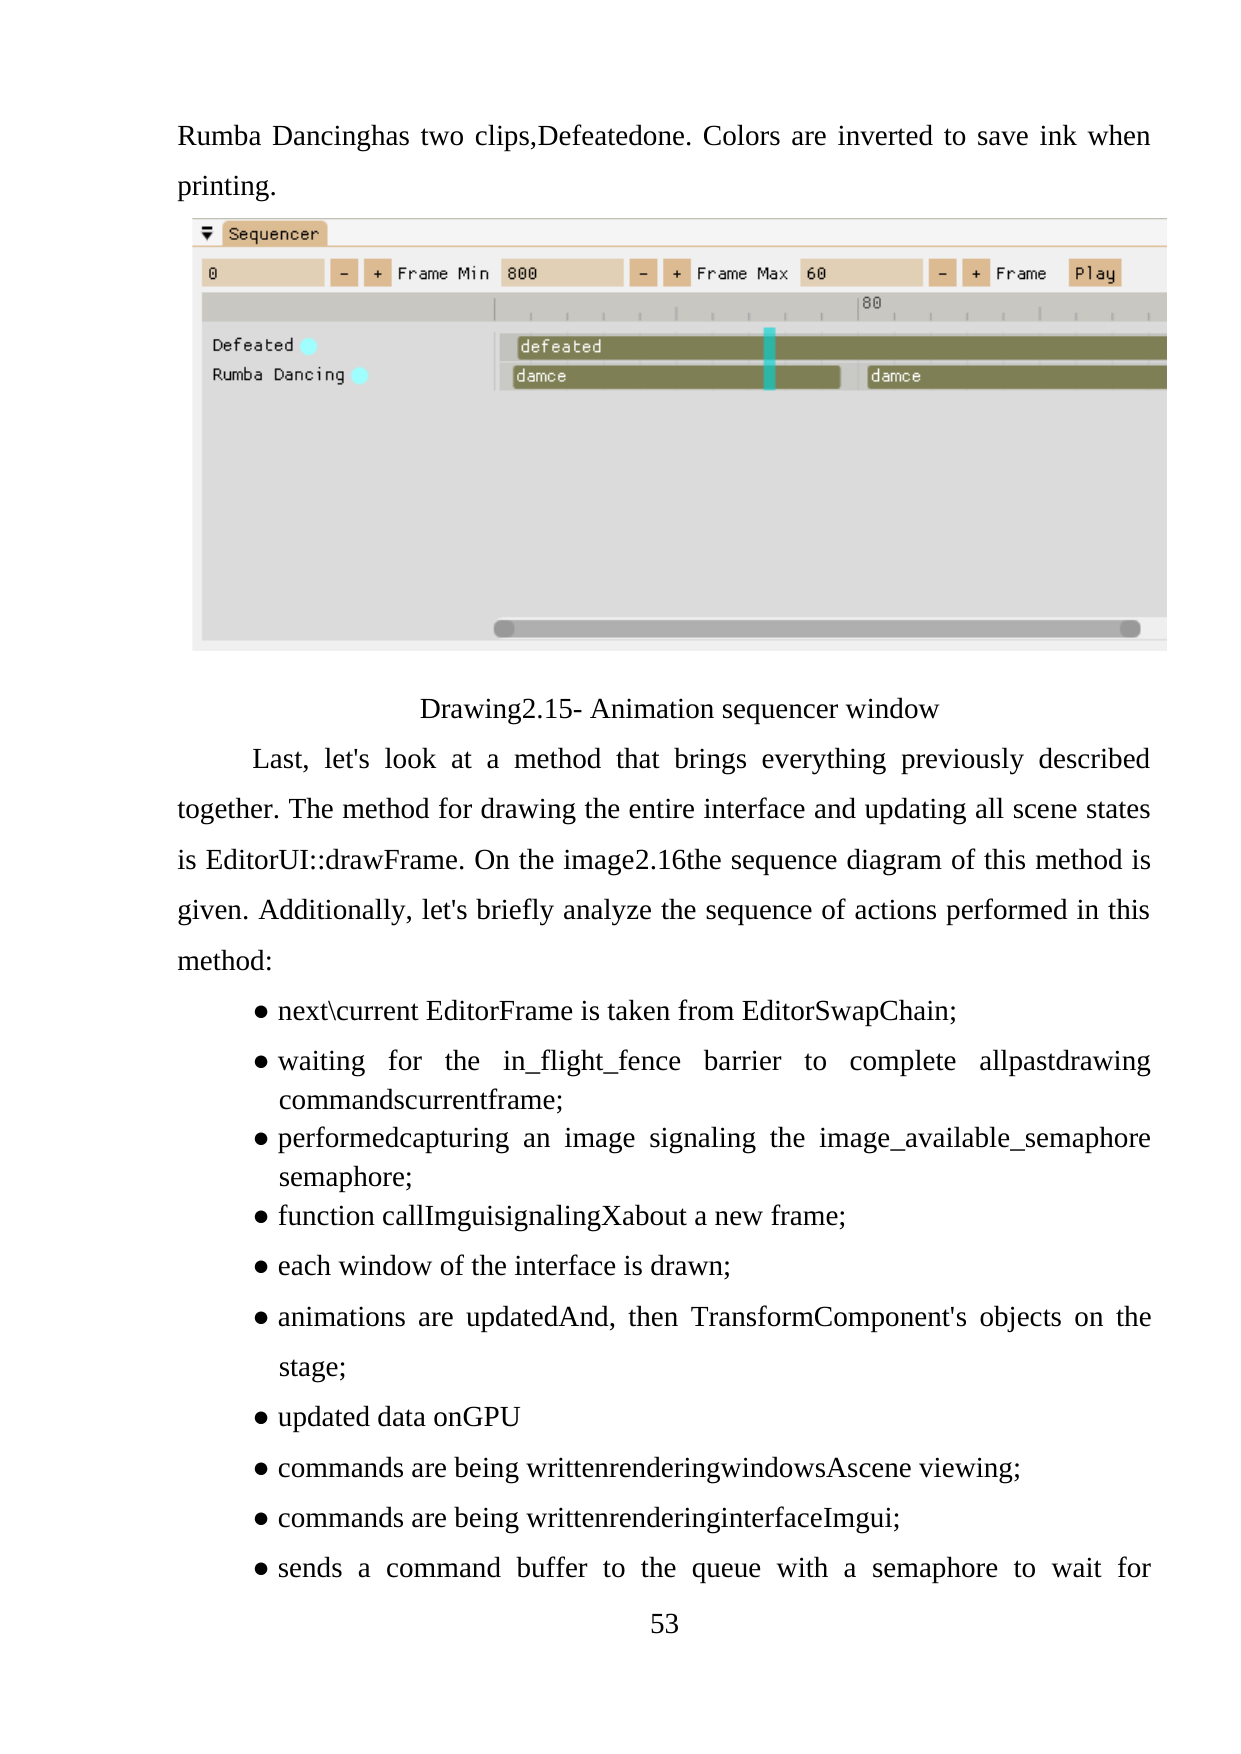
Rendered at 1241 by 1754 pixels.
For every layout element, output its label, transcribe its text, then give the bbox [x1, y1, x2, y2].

list each window of the interface is drawn; [252, 1248, 1152, 1282]
text Drawing2.15- Animation sequencer window [177, 691, 1182, 724]
list commands are being writtenrenderinginterfaceImgui; [252, 1500, 1152, 1534]
list updated data onGPU [252, 1399, 1152, 1433]
text Rumba Dancinghas two clips,Defeatedone. Colors are inverted to save ink when printing. [177, 118, 1152, 202]
list waiting for the in_flight_fence barrier to complete allpastdrawing commandscurrentframe; [252, 1043, 1152, 1116]
list sends a command buffer to the queue with a semaphore to wait for [252, 1551, 1152, 1584]
text Last, let's look at a method that brings everything previously described together. The method for drawing the entire interface and updating all scene states is EditorUI::drawFrame. On the image2.16the sequence diagram of this method is given. Additionally, let's briefly analyze the sequence of actions performed in this method: [177, 741, 1152, 976]
list performedcapturing an image signaling the image_available_semaphore semaphore; [252, 1121, 1152, 1193]
list animations are updatedAnd, then TransformComponent's objects on the stage; [252, 1298, 1152, 1382]
list next\current EditorFrame is taken from EditorSwapChain; [252, 993, 1152, 1027]
list function callImguisignalingXabout a new frame; [252, 1198, 1152, 1231]
picture [192, 218, 1167, 651]
list commands are being writtenrenderingwindowsAscene viewing; [252, 1450, 1152, 1483]
